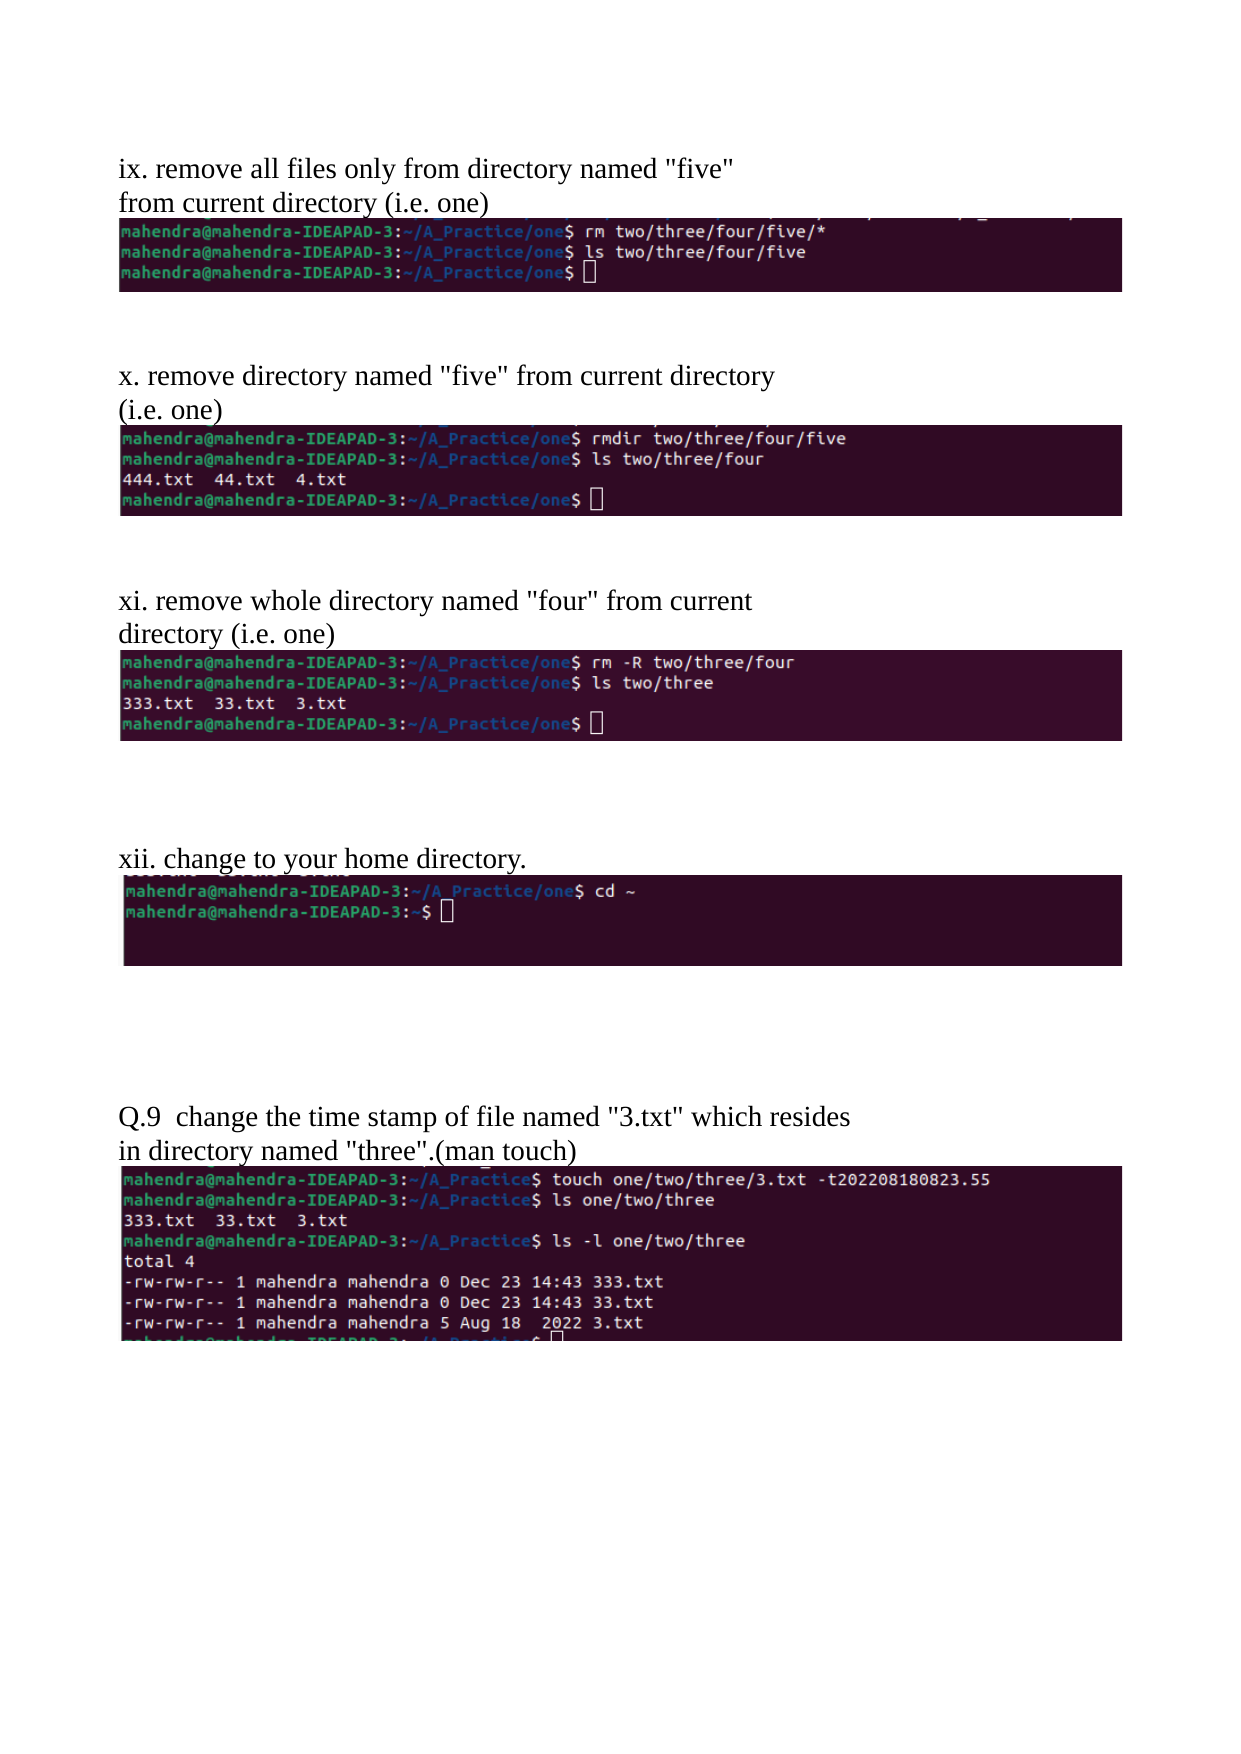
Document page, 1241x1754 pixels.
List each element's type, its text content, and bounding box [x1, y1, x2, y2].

text in directory named "three".(man touch) [118, 1133, 1122, 1166]
picture [118, 875, 1123, 966]
picture [118, 1166, 1123, 1341]
picture [118, 425, 1123, 516]
picture [118, 650, 1123, 741]
text from current directory (i.e. one) [118, 185, 1122, 218]
text Q.9 change the time stamp of file named "3.txt" which resides [118, 1099, 1122, 1133]
text xii. change to your home directory. [118, 841, 1122, 875]
text xi. remove whole directory named "four" from current [118, 583, 1122, 617]
text ix. remove all files only from directory named "five" [118, 152, 1122, 185]
text (i.e. one) [118, 392, 1122, 425]
picture [118, 218, 1123, 292]
text x. remove directory named "five" from current directory [118, 358, 1122, 392]
text directory (i.e. one) [118, 617, 1122, 650]
